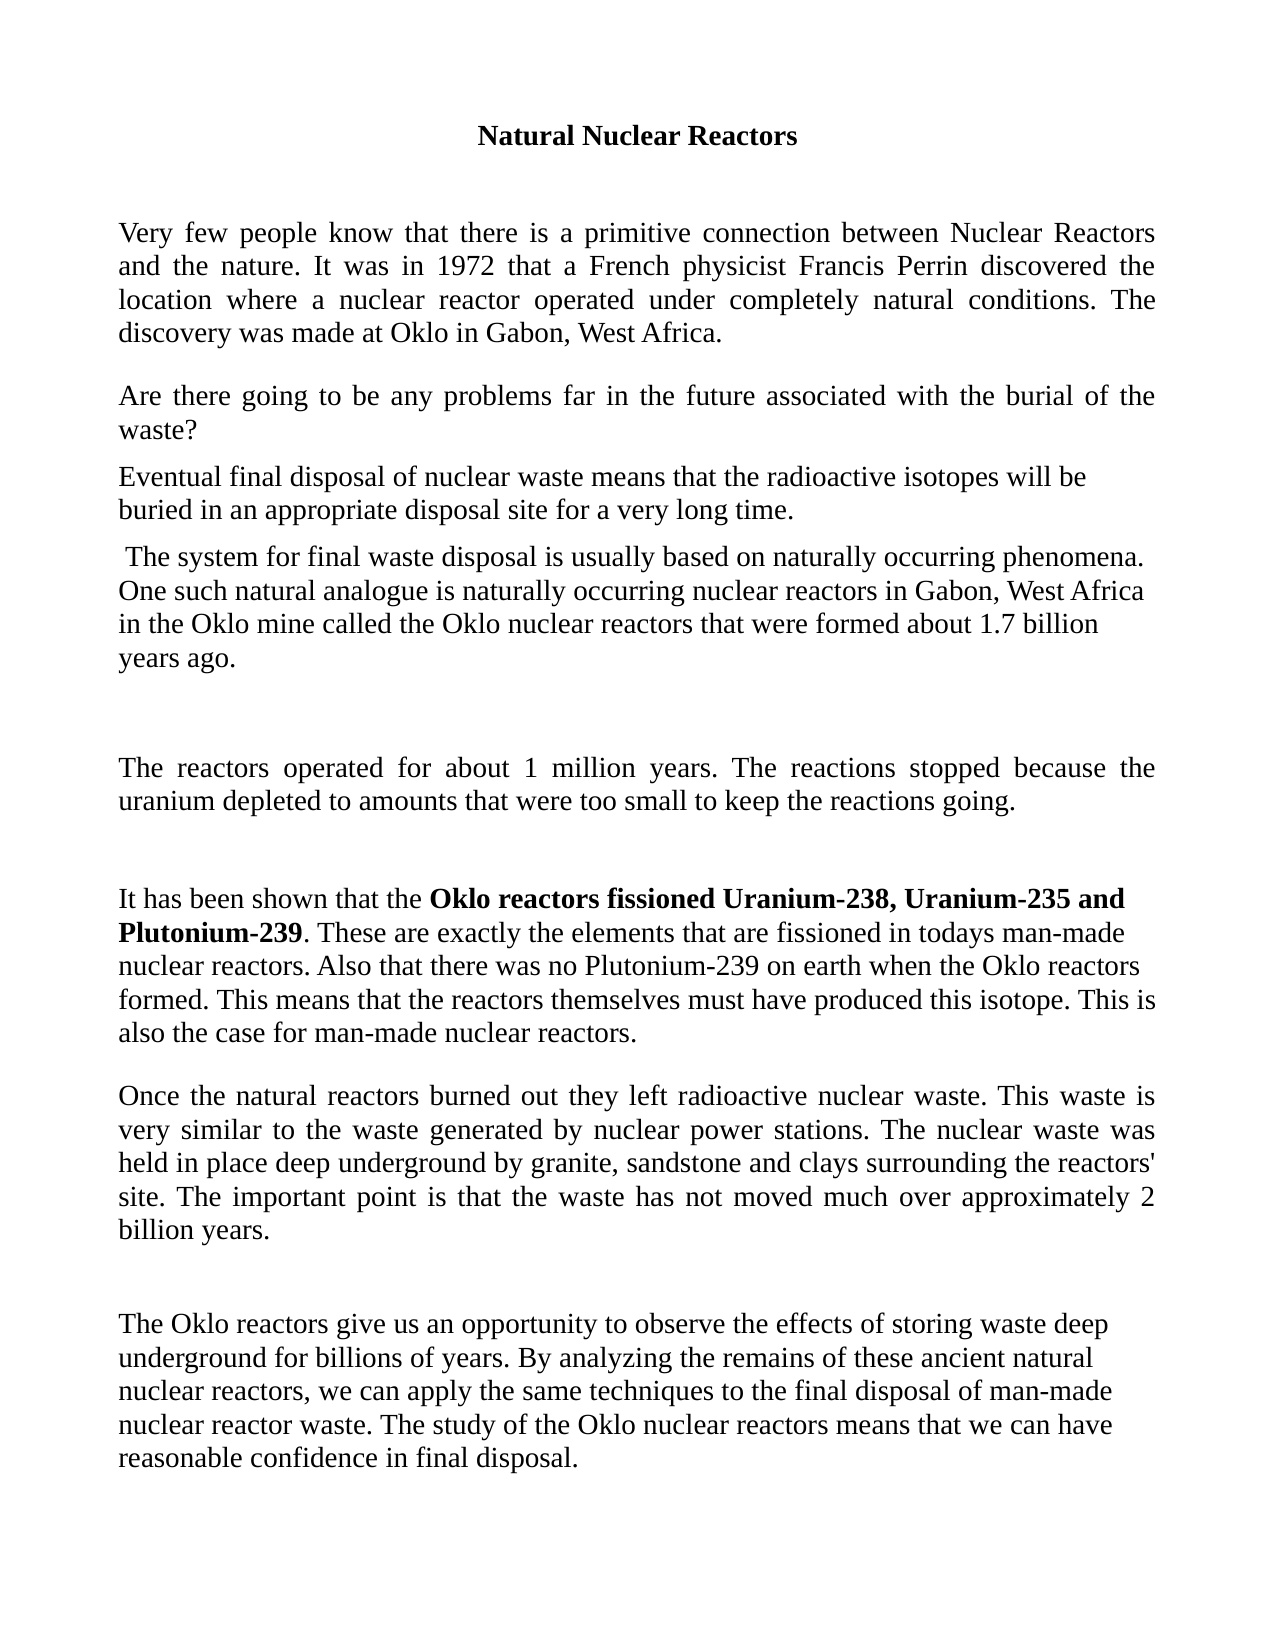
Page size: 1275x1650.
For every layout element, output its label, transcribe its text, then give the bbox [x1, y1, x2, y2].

title Are there going to be any problems far in the future associated with the burial of the waste? [118, 378, 1157, 445]
title The system for final waste disposal is usually based on naturally occurring phenomena. One such natural analogue is naturally occurring nuclear reactors in Gabon, West Africa in the Oklo mine called the Oklo nuclear reactors that were formed about 1.7 billion years ago. [118, 539, 1157, 673]
title The Oklo reactors give us an opportunity to observe the effects of storing waste deep underground for billions of years. By analyzing the remains of these ancient natural nuclear reactors, we can apply the same techniques to the final disposal of man-made nuclear reactor waste. The study of the Oklo nuclear reactors means that we can have reasonable confidence in final disposal. [118, 1306, 1157, 1474]
title Eventual final disposal of nuclear waste means that the radioactive isotopes will be buried in an appropriate disposal site for a very long time. [118, 459, 1157, 526]
title Very few people know that there is a primitive connection between Nuclear Reactors and the nature. It was in 1972 that a French physicist Francis Perrin discovered the location where a nuclear reactor operated under completely natural conditions. The discovery was made at Oklo in Gabon, West Africa. [118, 215, 1157, 349]
title Once the natural reactors burned out they left radioactive nuclear waste. This waste is very similar to the waste generated by nuclear power stations. The nuclear waste was held in place deep underground by granite, sandstone and clays surrounding the reactors' site. The important point is that the waste has not moved much over approximately 2 billion years. [118, 1078, 1157, 1246]
title The reactors operated for about 1 million years. The reactions stopped because the uranium depleted to amounts that were too small to keep the reactions going. [118, 750, 1157, 817]
text Natural Nuclear Reactors [118, 118, 1157, 152]
title It has been shown that the Oklo reactors fissioned Uranium-238, Uranium-235 and Plutonium-239. These are exactly the elements that are fissioned in todays man-made nuclear reactors. Also that there was no Plutonium-239 on earth when the Oklo reactors formed. This means that the reactors themselves must have produced this isotope. This is also the case for man-made nuclear reactors. [118, 881, 1157, 1049]
